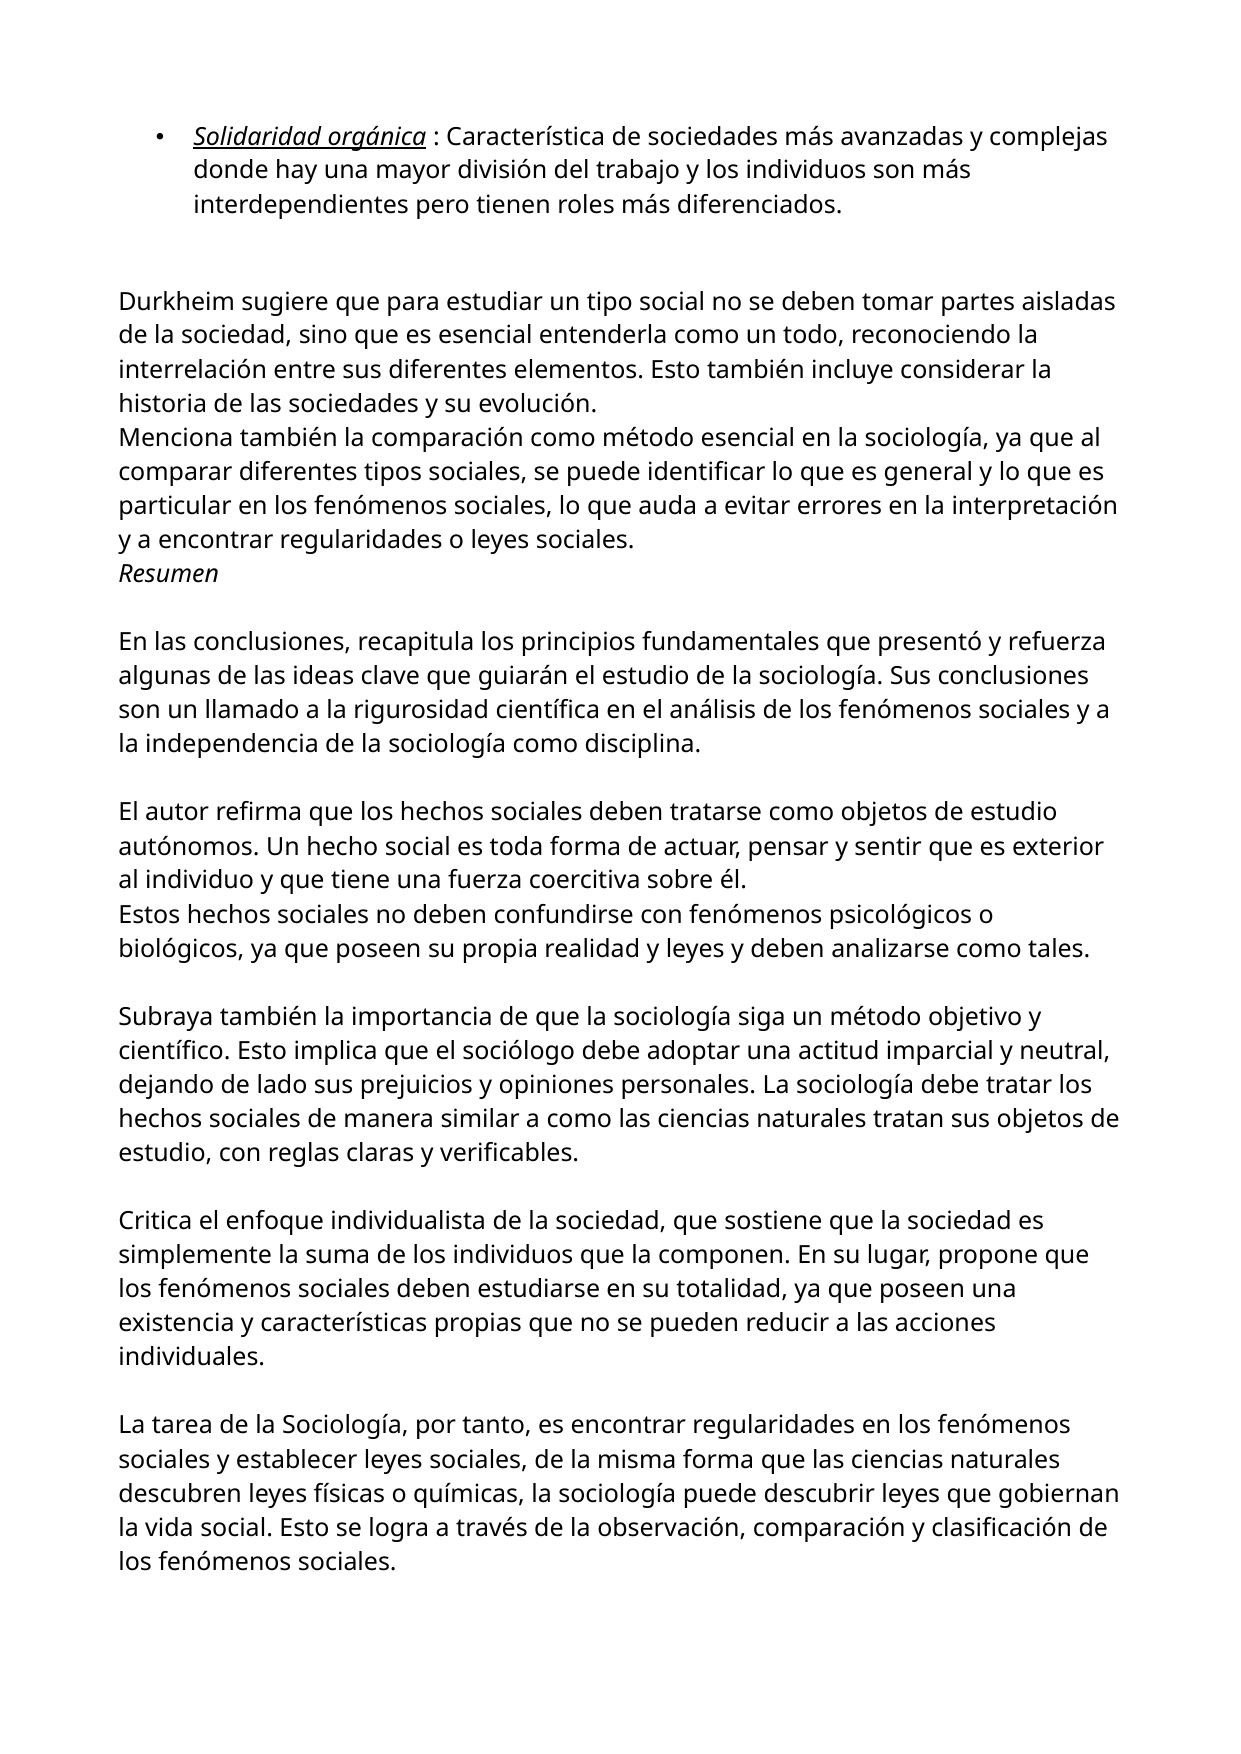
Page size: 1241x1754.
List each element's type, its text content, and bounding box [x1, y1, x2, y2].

text Resumen [118, 556, 1122, 590]
text El autor refirma que los hechos sociales deben tratarse como objetos de estudio autónomos. Un hecho social es toda forma de actuar, pensar y sentir que es exterior al individuo y que tiene una fuerza coercitiva sobre él. [118, 794, 1122, 896]
text Subraya también la importancia de que la sociología siga un método objetivo y científico. Esto implica que el sociólogo debe adoptar una actitud imparcial y neutral, dejando de lado sus prejuicios y opiniones personales. La sociología debe tratar los hechos sociales de manera similar a como las ciencias naturales tratan sus objetos de estudio, con reglas claras y verificables. [118, 998, 1122, 1169]
text Critica el enfoque individualista de la sociedad, que sostiene que la sociedad es simplemente la suma de los individuos que la componen. En su lugar, propone que los fenómenos sociales deben estudiarse en su totalidad, ya que poseen una existencia y características propias que no se pueden reducir a las acciones individuales. [118, 1203, 1122, 1373]
text En las conclusiones, recapitula los principios fundamentales que presentó y refuerza algunas de las ideas clave que guiarán el estudio de la sociología. Sus conclusiones son un llamado a la rigurosidad científica en el análisis de los fenómenos sociales y a la independencia de la sociología como disciplina. [118, 624, 1122, 760]
text Durkheim sugiere que para estudiar un tipo social no se deben tomar partes aisladas de la sociedad, sino que es esencial entenderla como un todo, reconociendo la interrelación entre sus diferentes elementos. Esto también incluye considerar la historia de las sociedades y su evolución. Menciona también la comparación como método esencial en la sociología, ya que al comparar diferentes tipos sociales, se puede identificar lo que es general y lo que es particular en los fenómenos sociales, lo que auda a evitar errores en la interpretación y a encontrar regularidades o leyes sociales. [118, 283, 1122, 556]
text Estos hechos sociales no deben confundirse con fenómenos psicológicos o biológicos, ya que poseen su propia realidad y leyes y deben analizarse como tales. [118, 896, 1122, 964]
list Solidaridad orgánica : Característica de sociedades más avanzadas y complejas donde hay una mayor división del trabajo y los individuos son más interdependientes pero tienen roles más diferenciados. [156, 118, 1122, 249]
text La tarea de la Sociología, por tanto, es encontrar regularidades en los fenómenos sociales y establecer leyes sociales, de la misma forma que las ciencias naturales descubren leyes físicas o químicas, la sociología puede descubrir leyes que gobiernan la vida social. Esto se logra a través de la observación, comparación y clasificación de los fenómenos sociales. [118, 1407, 1122, 1577]
